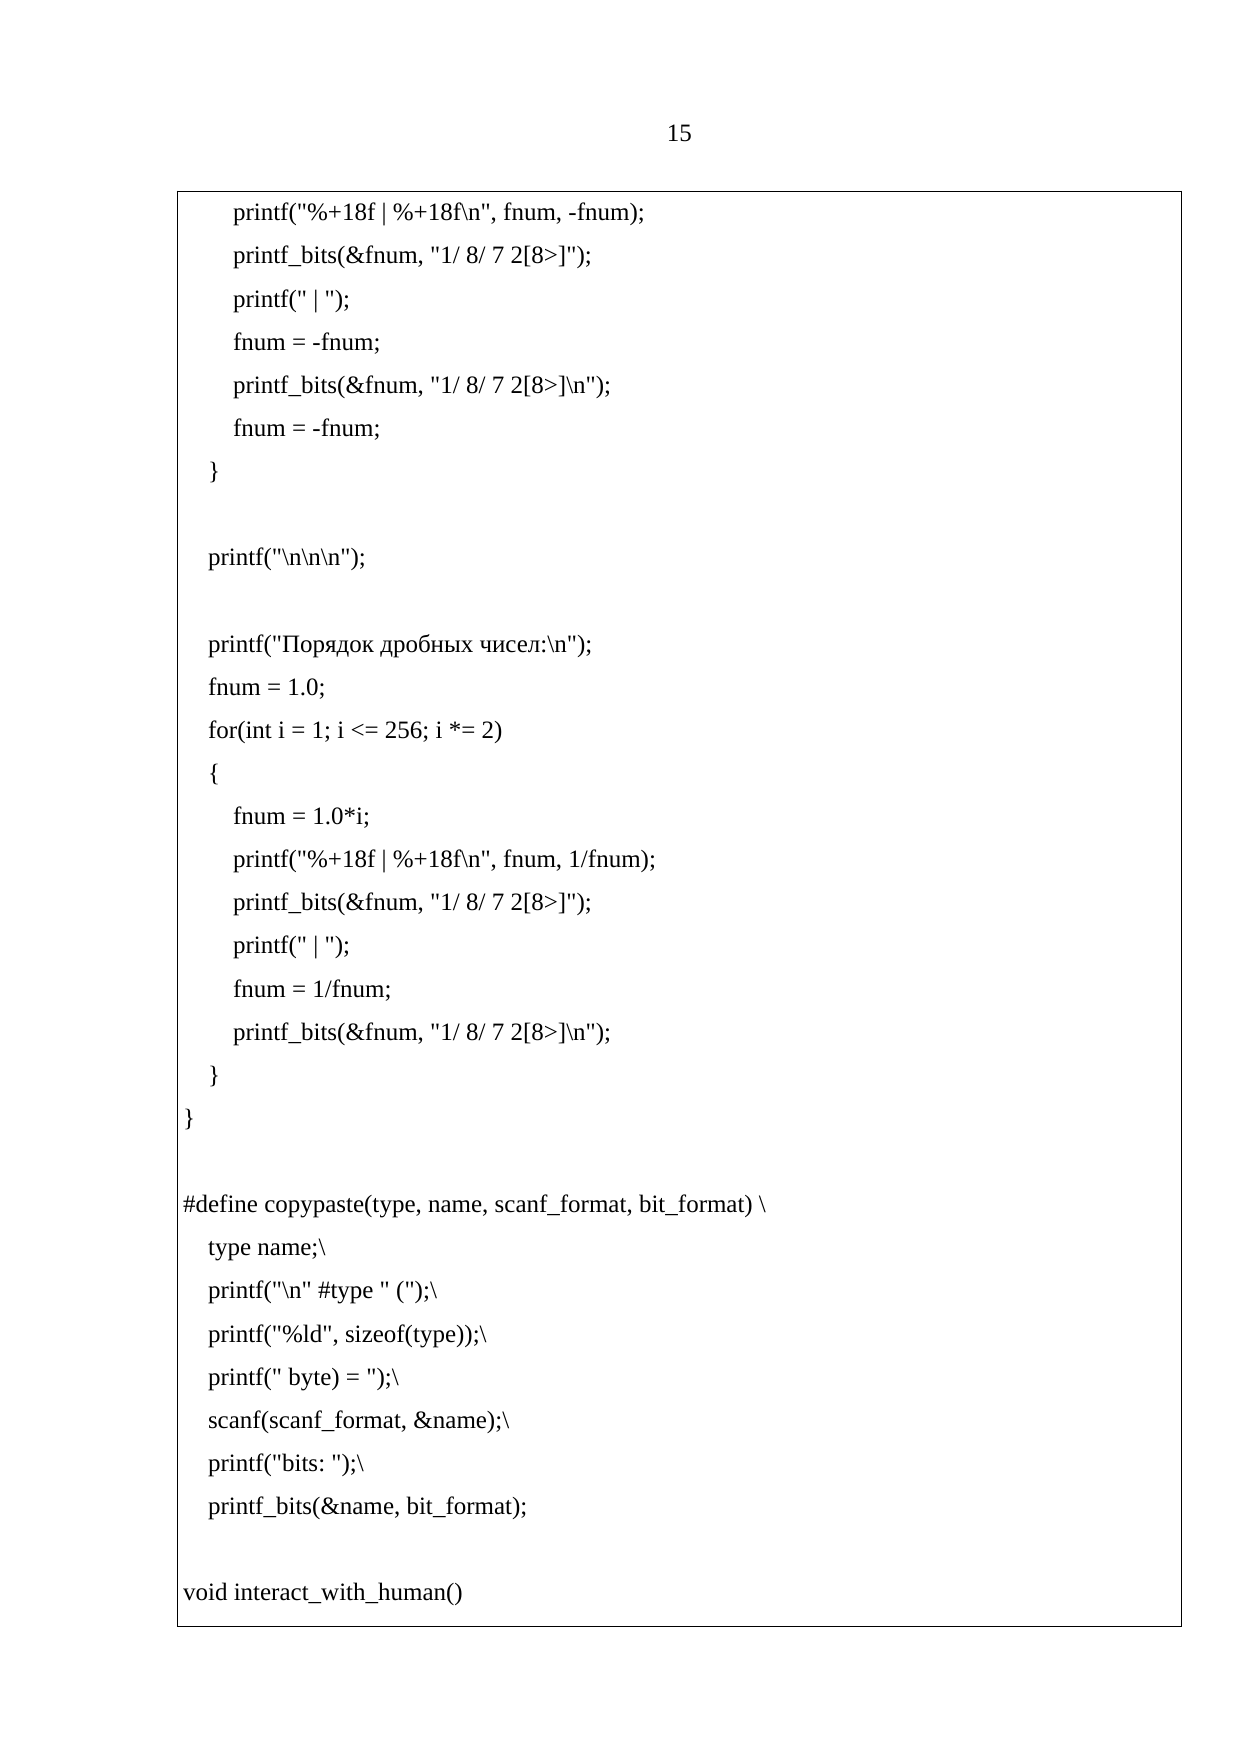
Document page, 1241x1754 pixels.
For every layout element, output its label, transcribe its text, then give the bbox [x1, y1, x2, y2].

table_header printf("%+18f | %+18f\n", fnum, -fnum); printf_bits(&fnum, "1/ 8/ 7 2[8>]"); printf(" | "); fnum = -fnum; printf_bits(&fnum, "1/ 8/ 7 2[8>]\n"); fnum = -fnum; } printf("\n\n\n"); printf("Порядок дробных чисел:\n"); fnum = 1.0; for(int i = 1; i <= 256; i *= 2) { fnum = 1.0*i; printf("%+18f | %+18f\n", fnum, 1/fnum); printf_bits(&fnum, "1/ 8/ 7 2[8>]"); printf(" | "); fnum = 1/fnum; printf_bits(&fnum, "1/ 8/ 7 2[8>]\n"); } } #define copypaste(type, name, scanf_format, bit_format) \ type name;\ printf("\n" #type " (");\ printf("%ld", sizeof(type));\ printf(" byte) = ");\ scanf(scanf_format, &name);\ printf("bits: ");\ printf_bits(&name, bit_format); void interact_with_human() [178, 192, 1181, 1626]
